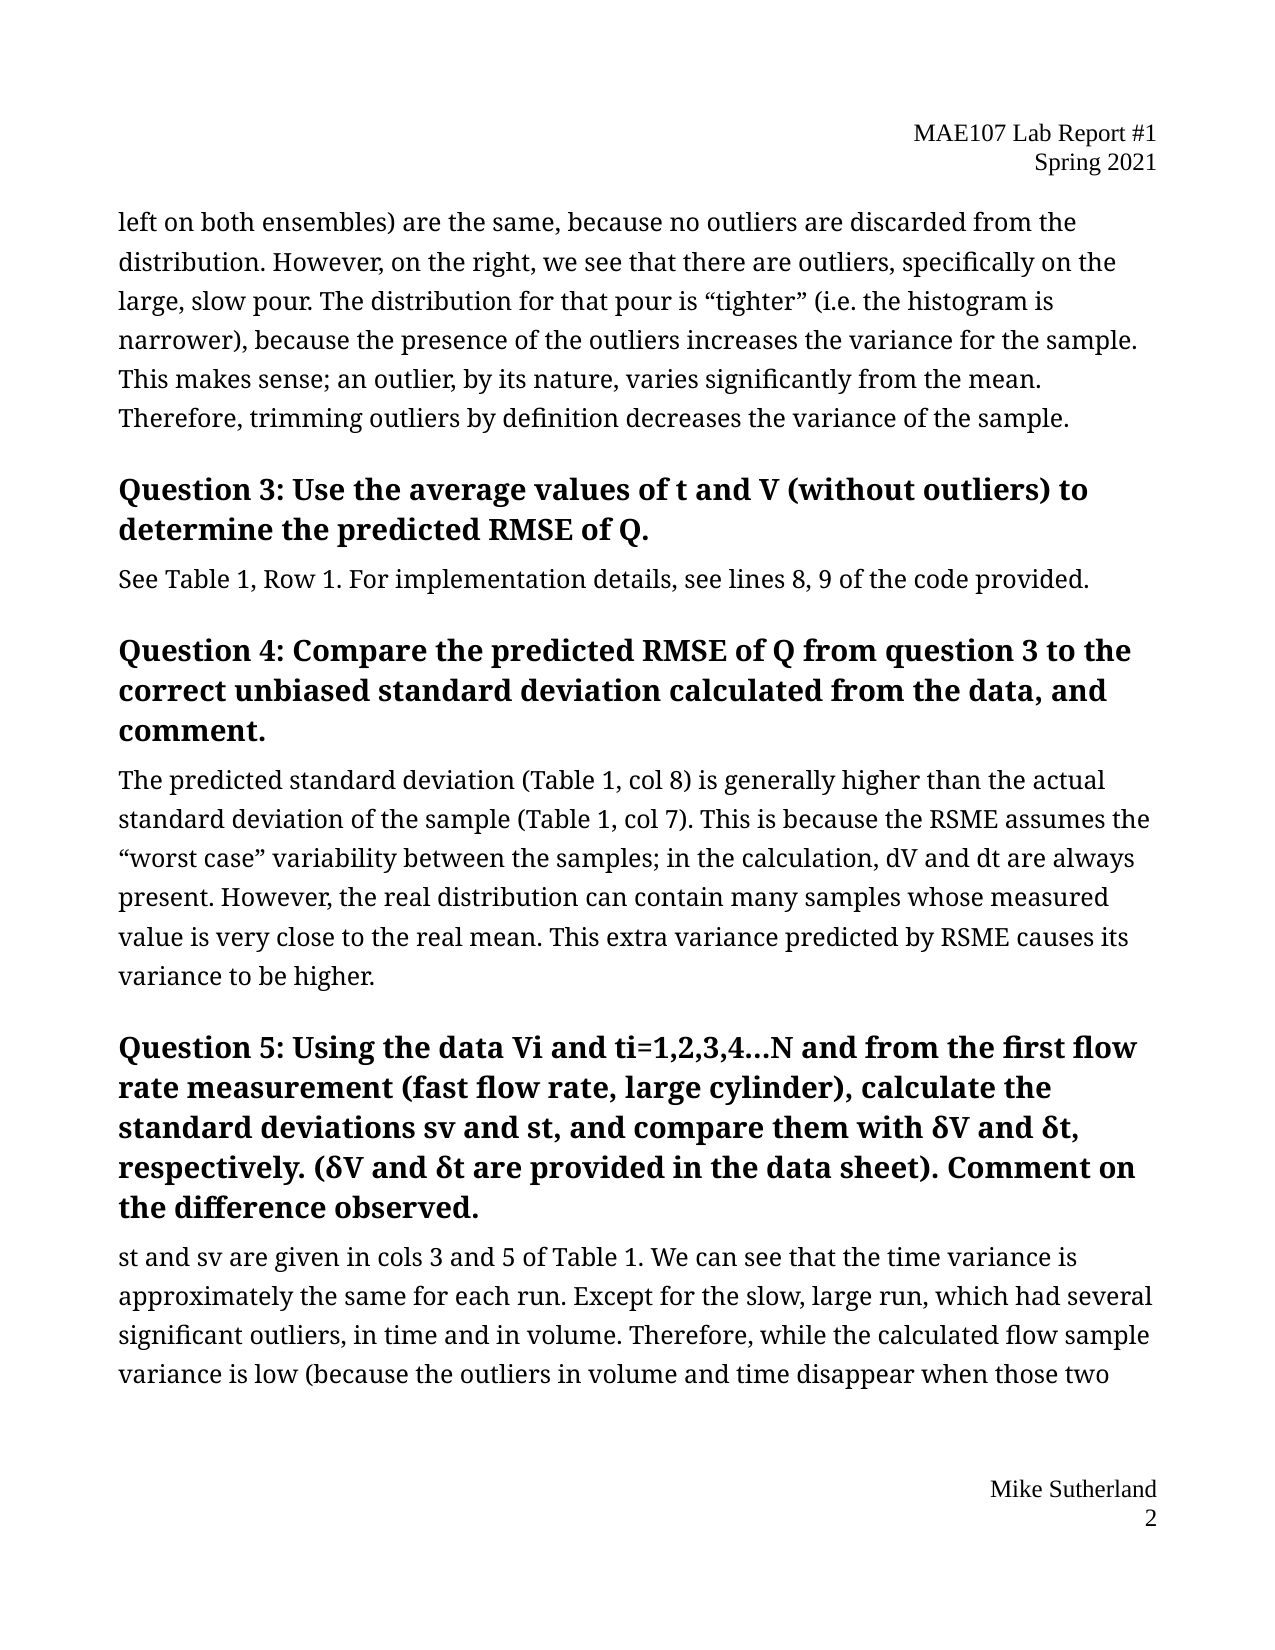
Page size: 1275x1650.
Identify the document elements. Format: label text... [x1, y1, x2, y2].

subtitle Question 5: Using the data Vi and ti=1,2,3,4...N and from the first flow rate measurement (fast flow rate, large cylinder), calculate the standard deviations sv and st, and compare them with δV and δt, respectively. (δV and δt are provided in the data sheet). Comment on the difference observed. [118, 1027, 1157, 1227]
text The predicted standard deviation (Table 1, col 8) is generally higher than the actual standard deviation of the sample (Table 1, col 7). This is because the RSME assumes the “worst case” variability between the samples; in the calculation, dV and dt are always present. However, the real distribution can contain many samples whose measured value is very close to the real mean. This extra variance predicted by RSME causes its variance to be higher. [118, 763, 1157, 992]
subtitle Question 3: Use the average values of t and V (without outliers) to determine the predicted RMSE of Q. [118, 469, 1157, 549]
subtitle Question 4: Compare the predicted RMSE of Q from question 3 to the correct unbiased standard deviation calculated from the data, and comment. [118, 630, 1157, 750]
text st and sv are given in cols 3 and 5 of Table 1. We can see that the time variance is approximately the same for each run. Except for the slow, large run, which had several significant outliers, in time and in volume. Therefore, while the calculated flow sample variance is low (because the outliers in volume and time disappear when those two [118, 1239, 1157, 1391]
text left on both ensembles) are the same, because no outliers are discarded from the distribution. However, on the right, we see that there are outliers, specifically on the large, slow pour. The distribution for that pour is “tighter” (i.e. the histogram is narrower), because the presence of the outliers increases the variance for the sample. This makes sense; an outlier, by its nature, varies significantly from the mean. Therefore, trimming outliers by definition decreases the variance of the sample. [118, 205, 1157, 435]
text See Table 1, Row 1. For implementation details, see lines 8, 9 of the code provided. [118, 562, 1157, 596]
